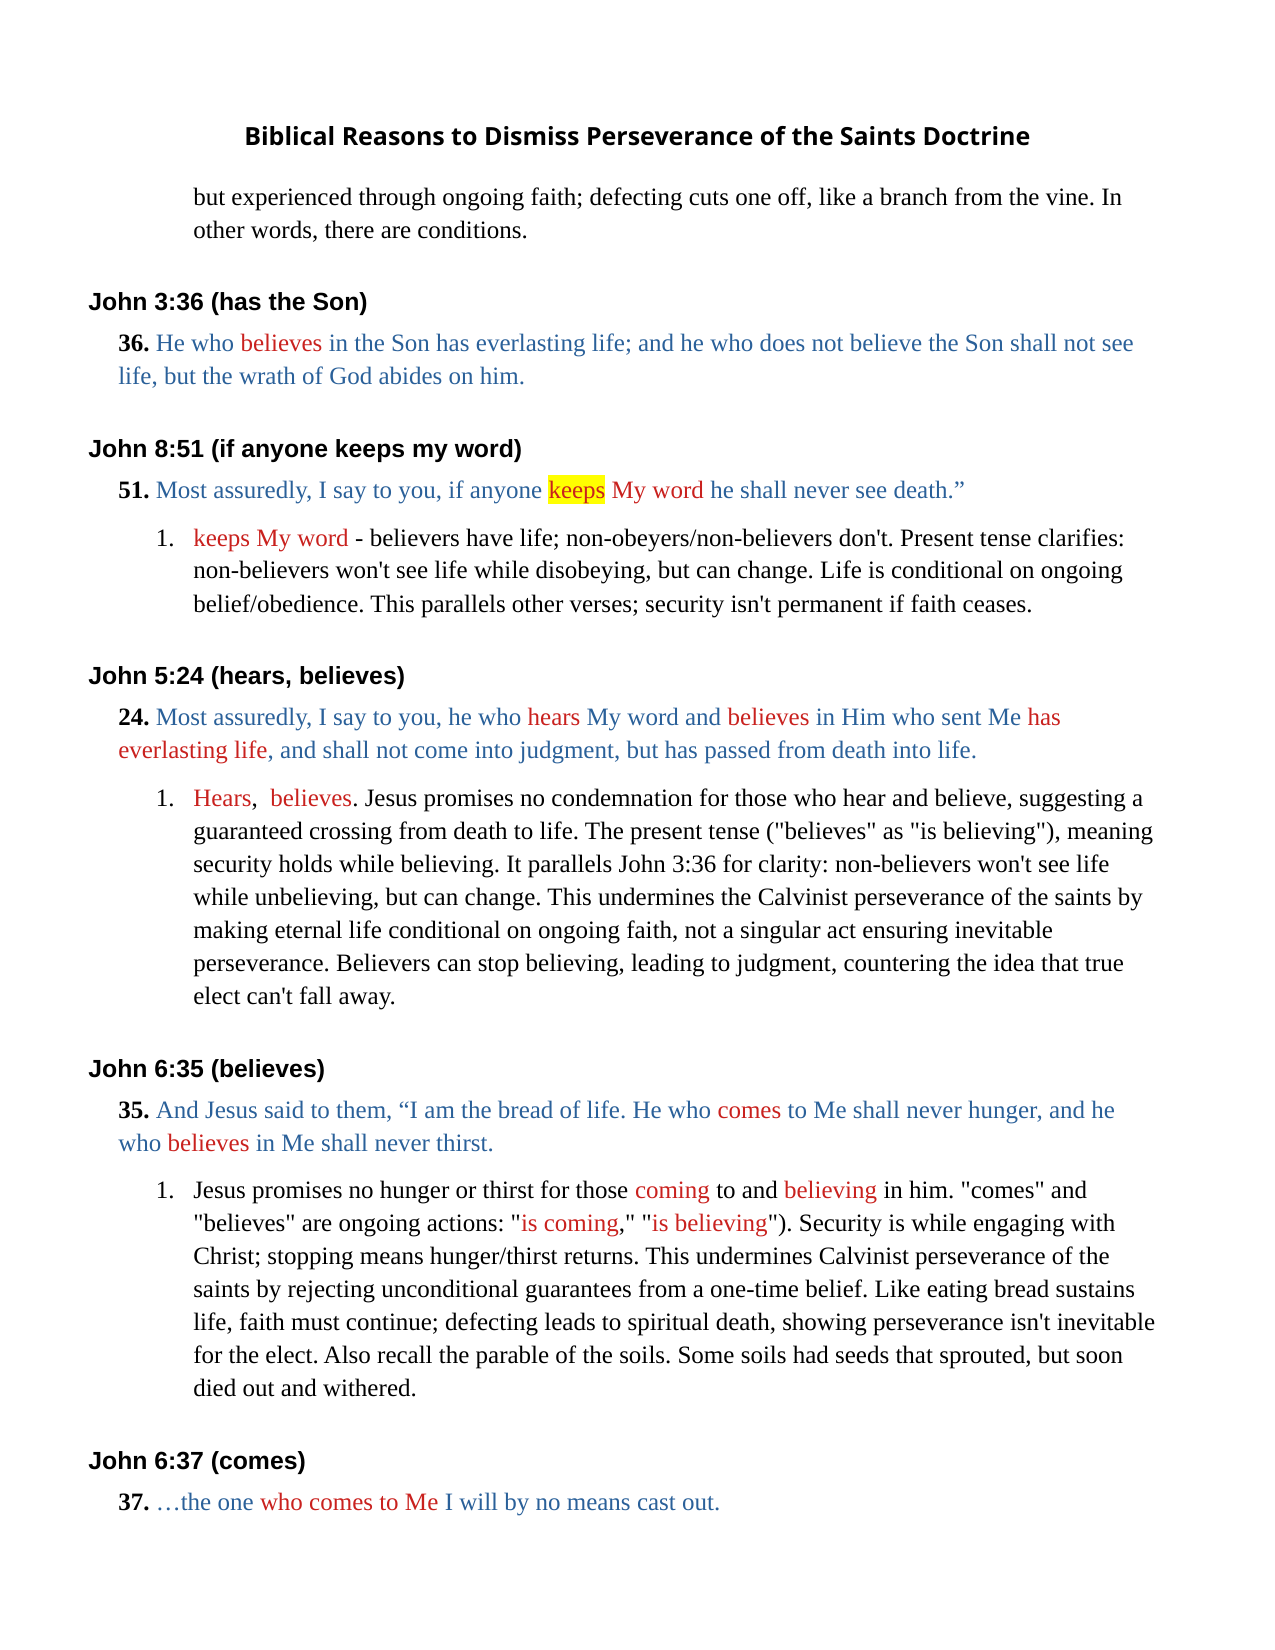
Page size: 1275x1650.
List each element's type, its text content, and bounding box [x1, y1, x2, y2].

subtitle John 3:36 (has the Son) [88, 287, 1157, 316]
list Hears, believes. Jesus promises no condemnation for those who hear and believe, suggesting a guaranteed crossing from death to life. The present tense ("believes" as "is believing"), meaning security holds while believing. It parallels John 3:36 for clarity: non-believers won't see life while unbelieving, but can change. This undermines the Calvinist perseverance of the saints by making eternal life conditional on ongoing faith, not a singular act ensuring inevitable perseverance. Believers can stop believing, leading to judgment, countering the idea that true elect can't fall away. [156, 783, 1157, 1010]
list keeps My word - believers have life; non-obeyers/non-believers don't. Present tense clarifies: non-believers won't see life while disobeying, but can change. Life is conditional on ongoing belief/obedience. This parallels other verses; security isn't permanent if faith ceases. [156, 523, 1157, 617]
subtitle John 6:35 (believes) [88, 1054, 1157, 1082]
subtitle John 6:37 (comes) [88, 1446, 1157, 1474]
text 37. …the one who comes to Me I will by no means cast out. [118, 1487, 1157, 1516]
text 51. Most assuredly, I say to you, if anyone keeps My word he shall never see death.” [118, 475, 1157, 504]
text 35. And Jesus said to them, “I am the bread of life. He who comes to Me shall never hunger, and he who believes in Me shall never thirst. [118, 1095, 1157, 1156]
list Jesus promises no hunger or thirst for those coming to and believing in him. "comes" and "believes" are ongoing actions: "is coming," "is believing"). Security is while engaging with Christ; stopping means hunger/thirst returns. This undermines Calvinist perseverance of the saints by rejecting unconditional guarantees from a one-time belief. Like eating bread sustains life, faith must continue; defecting leads to spiritual death, showing perseverance isn't inevitable for the elect. Also recall the parable of the soils. Some soils had seeds that sprouted, but soon died out and withered. [156, 1175, 1157, 1402]
text 36. He who believes in the Son has everlasting life; and he who does not believe the Son shall not see life, but the wrath of God abides on him. [118, 328, 1157, 390]
text 24. Most assuredly, I say to you, he who hears My word and believes in Him who sent Me has everlasting life, and shall not come into judgment, but has passed from death into life. [118, 702, 1157, 764]
list but experienced through ongoing faith; defecting cuts one off, like a branch from the vine. In other words, there are conditions. [156, 182, 1157, 243]
subtitle John 5:24 (hears, believes) [88, 661, 1157, 690]
subtitle John 8:51 (if anyone keeps my word) [88, 434, 1157, 462]
